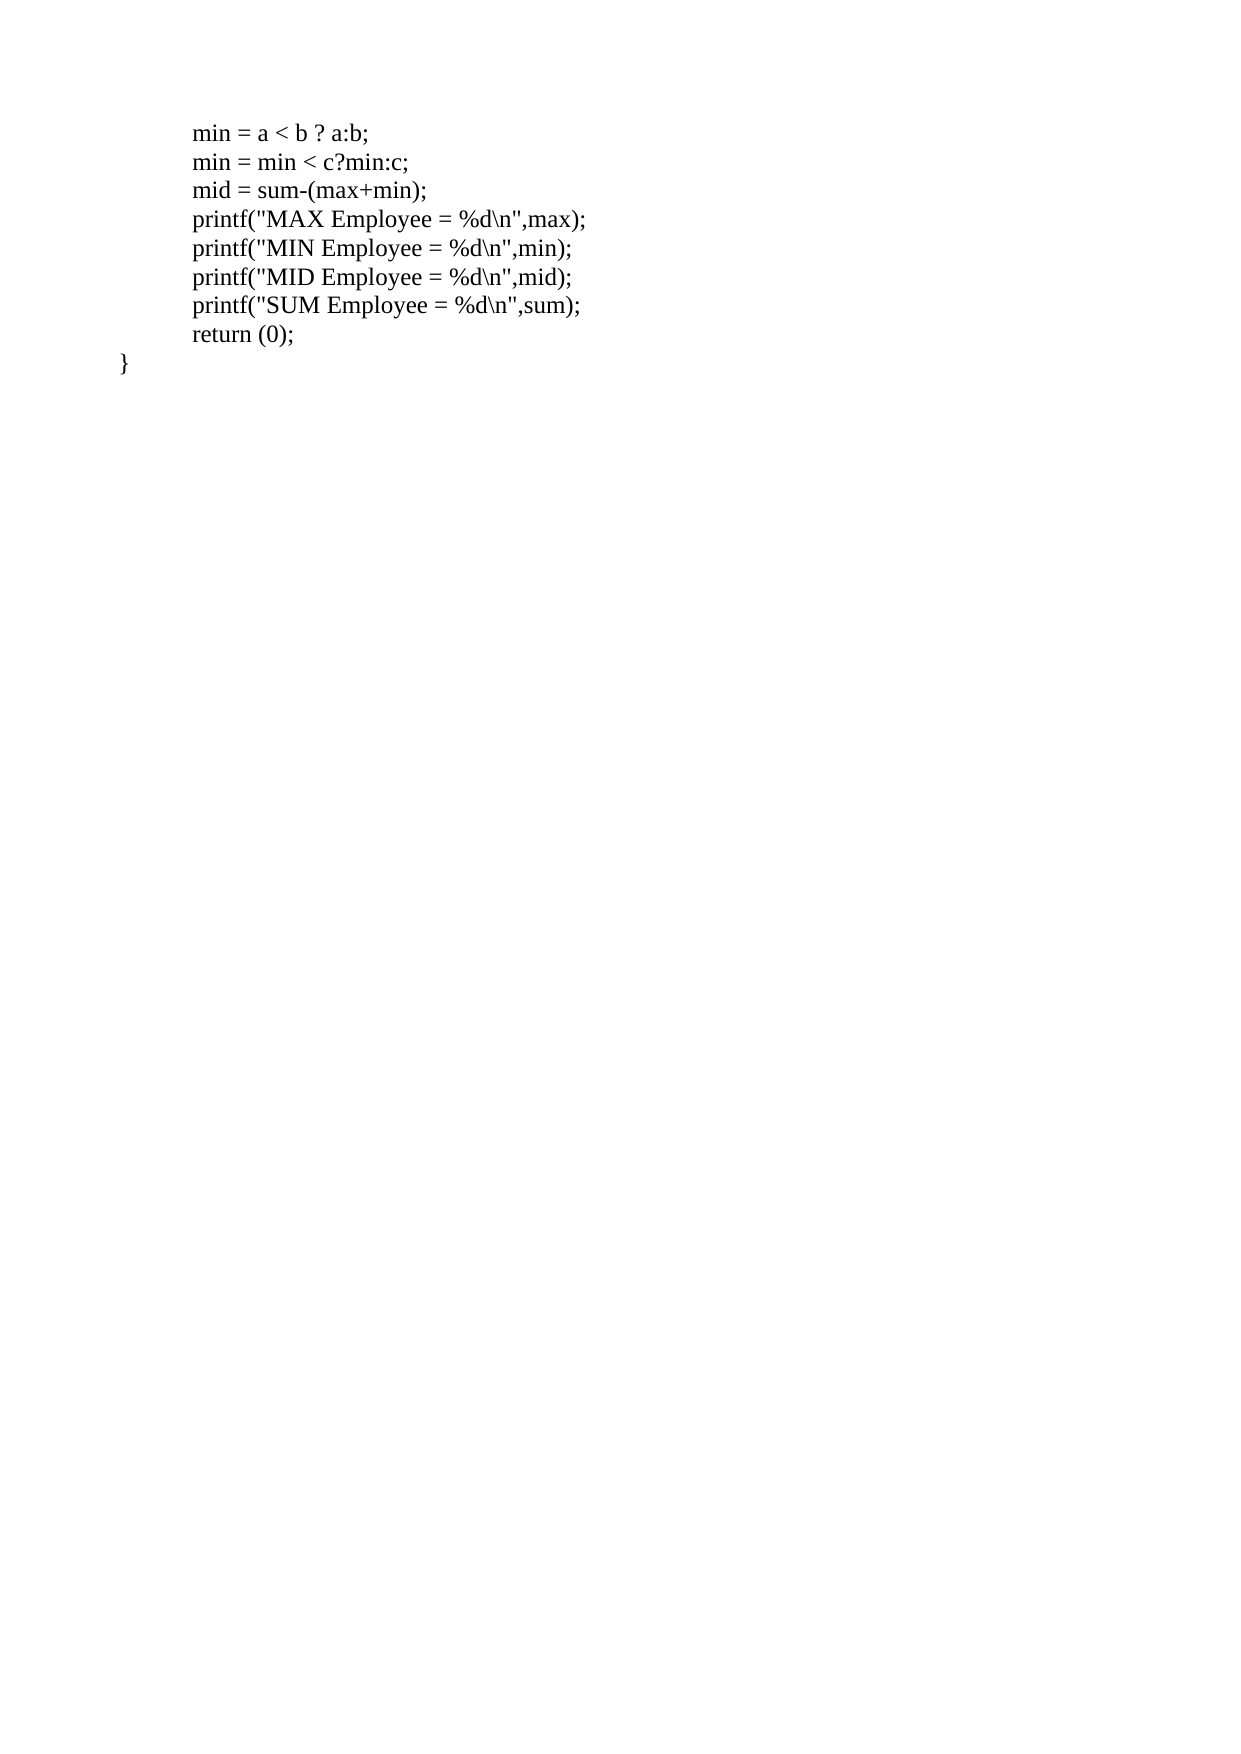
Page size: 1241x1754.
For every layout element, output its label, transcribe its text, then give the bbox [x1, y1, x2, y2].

text mid = sum-(max+min); [118, 176, 1122, 204]
text min = min < c?min:c; [118, 147, 1122, 176]
text } [118, 348, 1122, 377]
text printf("MAX Employee = %d\n",max); [118, 204, 1122, 233]
text min = a < b ? a:b; [118, 118, 1122, 147]
text printf("SUM Employee = %d\n",sum); [118, 291, 1122, 319]
text printf("MID Employee = %d\n",mid); [118, 262, 1122, 291]
text printf("MIN Employee = %d\n",min); [118, 233, 1122, 262]
text return (0); [118, 319, 1122, 348]
